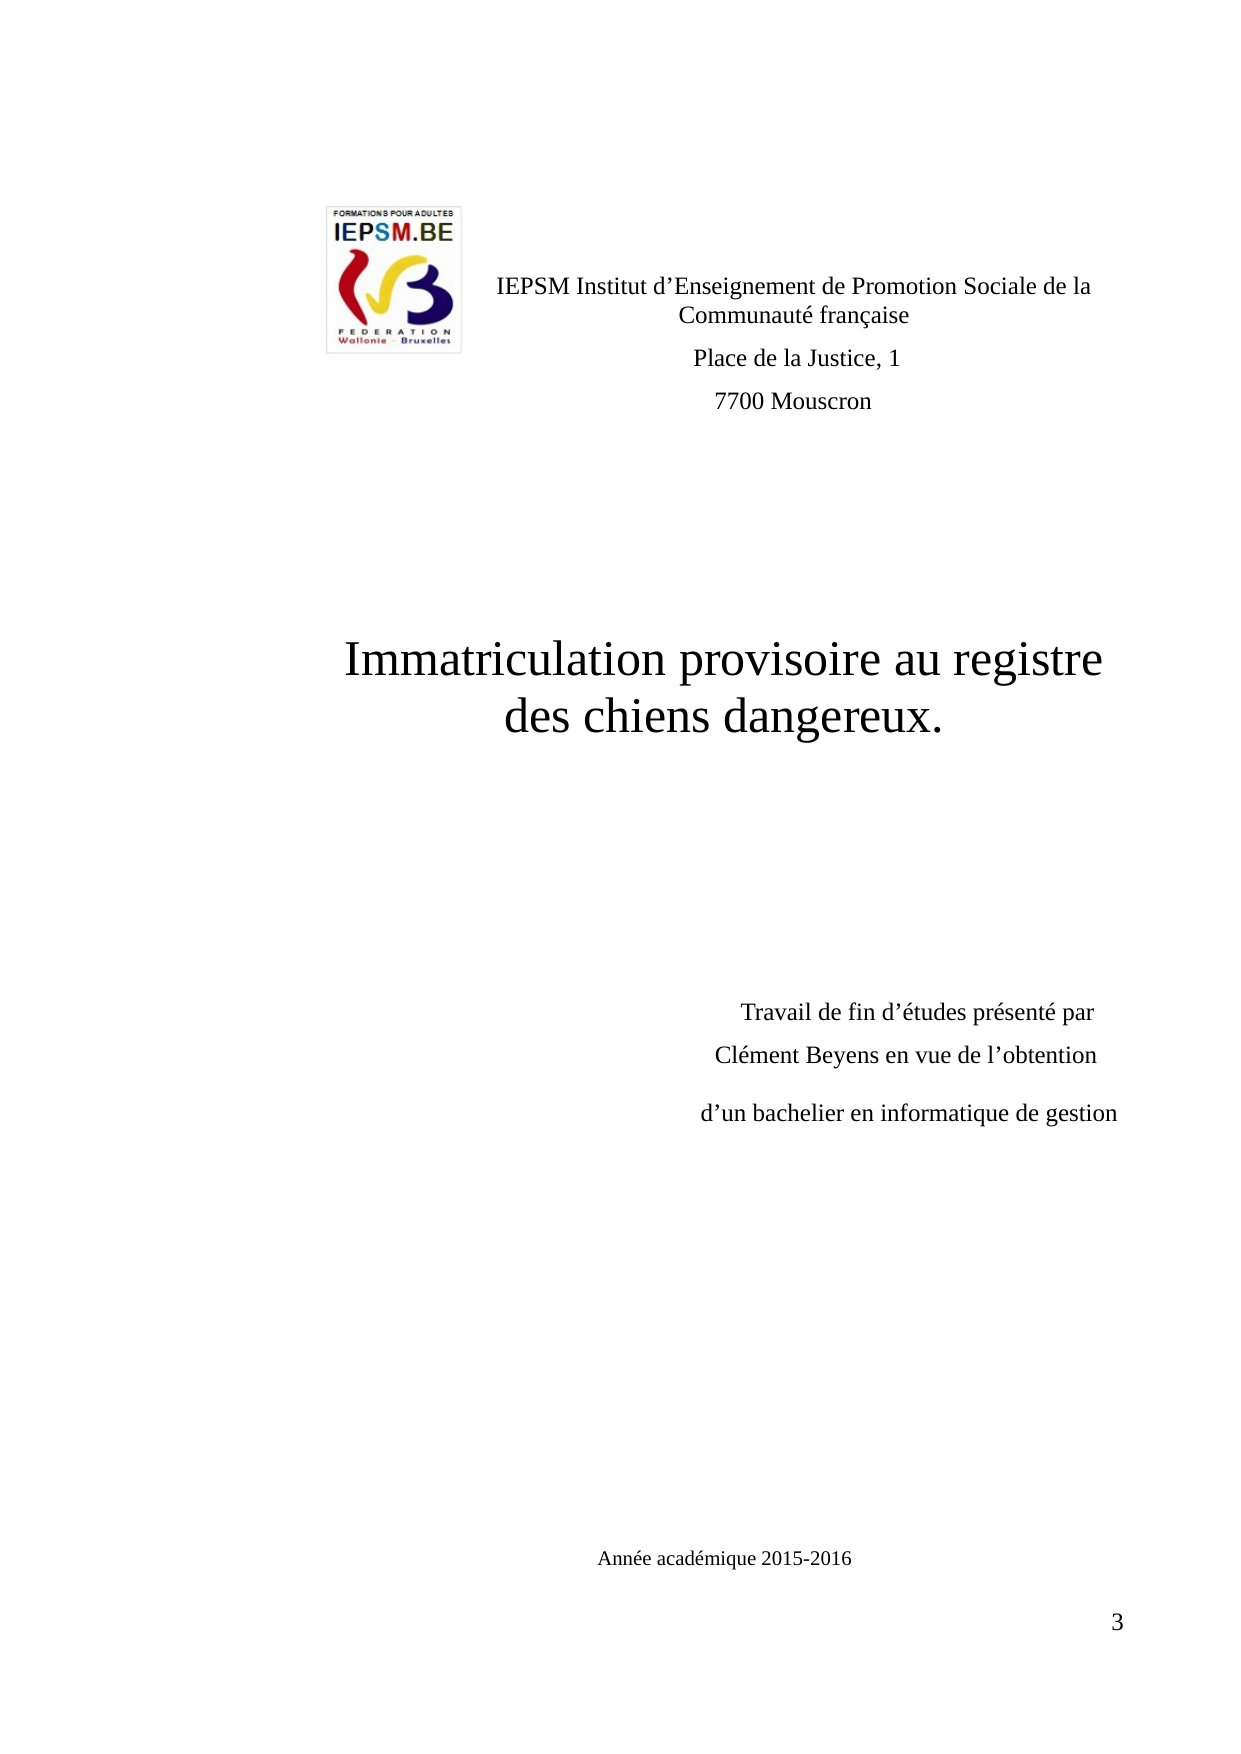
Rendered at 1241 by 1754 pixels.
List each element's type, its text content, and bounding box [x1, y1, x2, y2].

text Clément Beyens en vue de l’obtention [325, 1040, 1123, 1069]
text d’un bachelier en informatique de gestion [325, 1098, 1123, 1127]
picture [325, 204, 464, 357]
text 7700 Mouscron [325, 386, 1123, 415]
text Travail de fin d’études présenté par [325, 997, 1123, 1026]
text Immatriculation provisoire au registre des chiens dangereux. [325, 628, 1123, 743]
text Place de la Justice, 1 [325, 343, 1123, 372]
text IEPSM Institut d’Enseignement de Promotion Sociale de la Communauté française [464, 271, 1123, 328]
text Année académique 2015-2016 [325, 1546, 1123, 1570]
